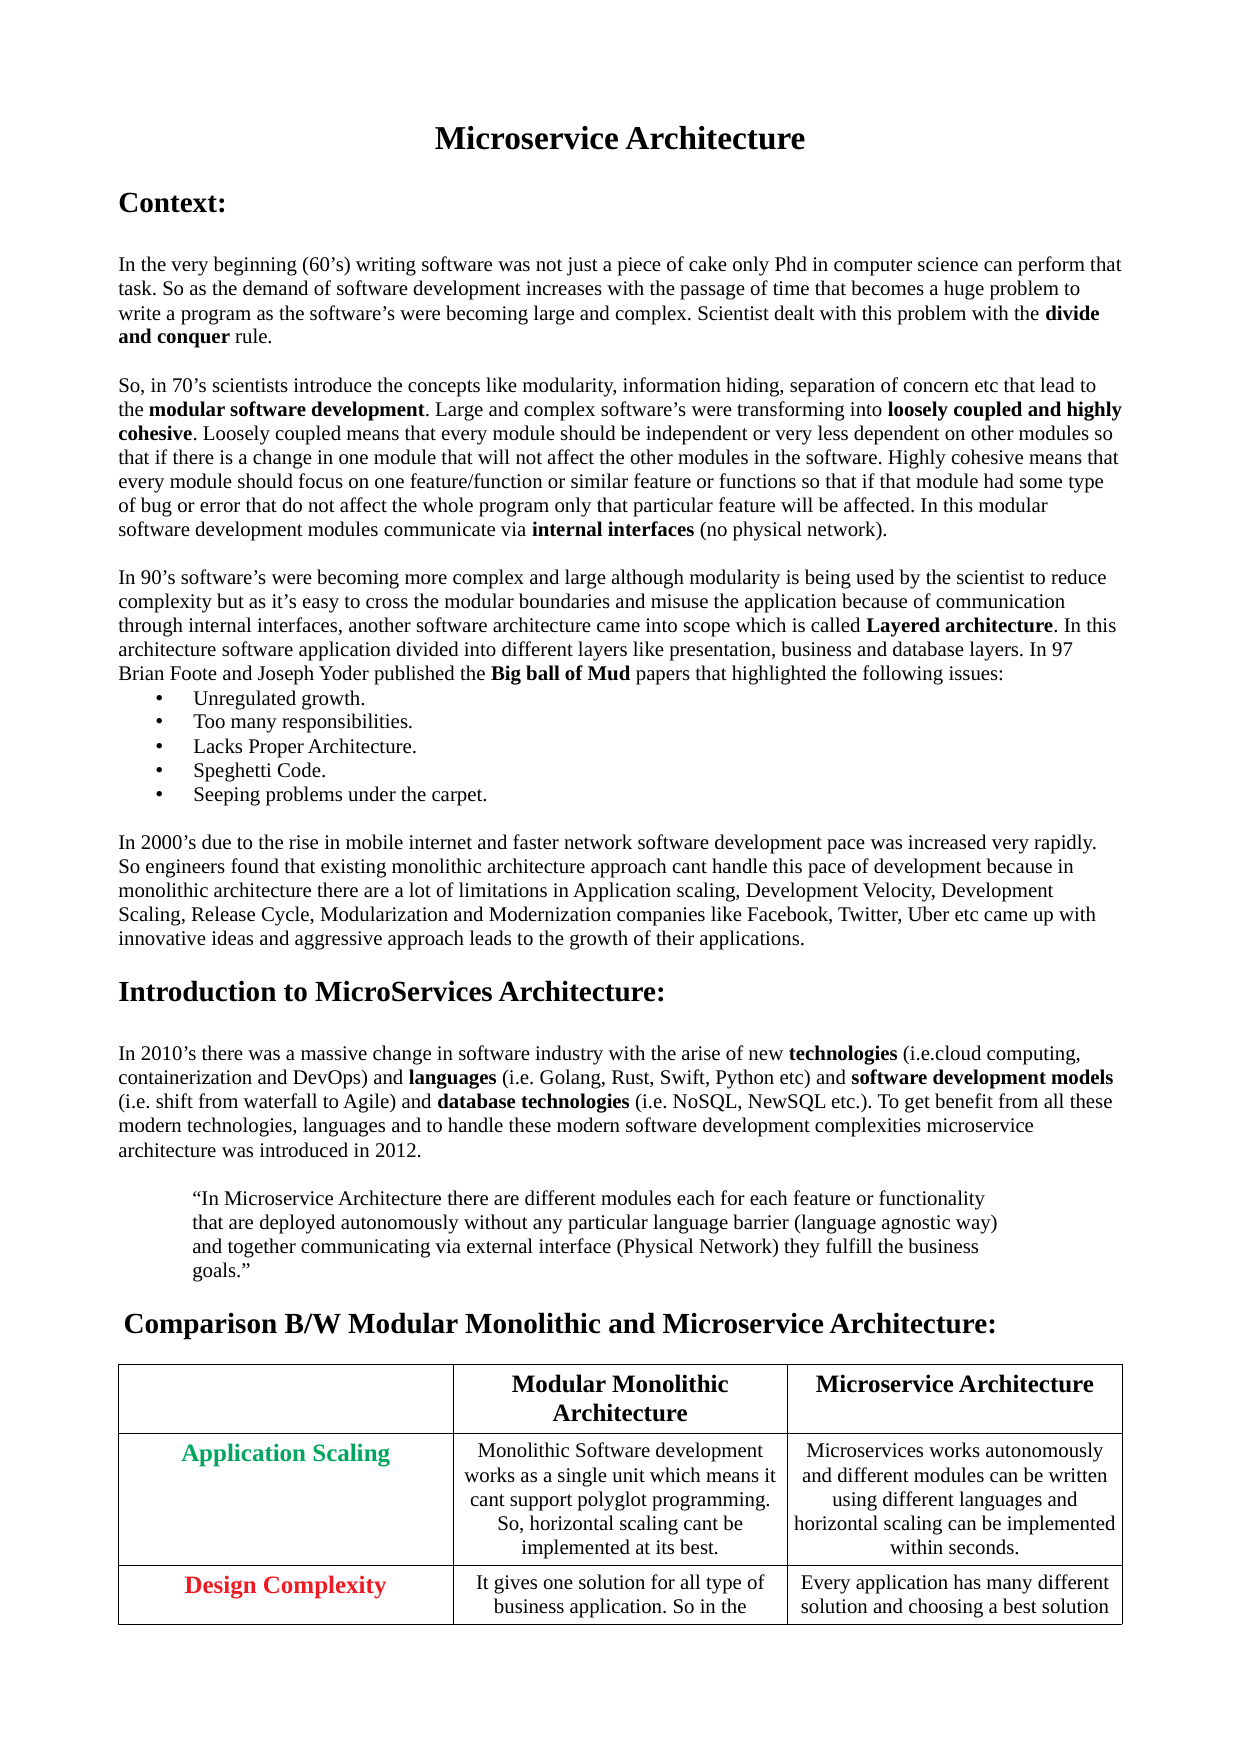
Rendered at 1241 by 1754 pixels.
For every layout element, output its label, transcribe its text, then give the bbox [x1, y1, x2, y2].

list Speghetti Code. [156, 758, 1122, 782]
table_cell It gives one solution for all type of business application. So in the [454, 1566, 787, 1624]
table_header Microservice Architecture [788, 1365, 1122, 1433]
table_cell Application Scaling [119, 1434, 453, 1564]
table_cell Every application has many different solution and choosing a best solution [788, 1566, 1122, 1624]
text Context: [118, 185, 1122, 219]
list Unregulated growth. [156, 685, 1122, 709]
text Introduction to MicroServices Architecture: [118, 974, 1122, 1008]
text Microservice Architecture [118, 118, 1122, 156]
text and together communicating via external interface (Physical Network) they fulfill the business [118, 1234, 1122, 1258]
text In the very beginning (60’s) writing software was not just a piece of cake only Phd in computer science can perform that task. So as the demand of software development increases with the passage of time that becomes a huge problem to write a program as the software’s were becoming large and complex. Scientist dealt with this problem with the divide and conquer rule. [118, 252, 1122, 348]
table_cell Monolithic Software development works as a single unit which means it cant support polyglot programming. So, horizontal scaling cant be implemented at its best. [454, 1434, 787, 1564]
table_header [119, 1365, 453, 1433]
table_cell Microservices works autonomously and different modules can be written using different languages and horizontal scaling can be implemented within seconds. [788, 1434, 1122, 1564]
text “In Microservice Architecture there are different modules each for each feature or functionality [118, 1186, 1122, 1210]
text In 2010’s there was a massive change in software industry with the arise of new technologies (i.e.cloud computing, containerization and DevOps) and languages (i.e. Golang, Rust, Swift, Python etc) and software development models (i.e. shift from waterfall to Agile) and database technologies (i.e. NoSQL, NewSQL etc.). To get benefit from all these modern technologies, languages and to handle these modern software development complexities microservice architecture was introduced in 2012. [118, 1041, 1122, 1162]
list Too many responsibilities. [156, 709, 1122, 733]
text So, in 70’s scientists introduce the concepts like modularity, information hiding, separation of concern etc that lead to the modular software development. Large and complex software’s were transforming into loosely coupled and highly cohesive. Loosely coupled means that every module should be independent or very less dependent on other modules so that if there is a change in one module that will not affect the other modules in the software. Highly cohesive means that every module should focus on one feature/function or similar feature or functions so that if that module had some type of bug or error that do not affect the whole program only that particular feature will be affected. In this modular software development modules communicate via internal interfaces (no physical network). [118, 373, 1122, 541]
list Seeping problems under the carpet. [156, 782, 1122, 806]
text that are deployed autonomously without any particular language barrier (language agnostic way) [118, 1210, 1122, 1234]
text Comparison B/W Modular Monolithic and Microservice Architecture: [118, 1306, 1122, 1339]
text In 90’s software’s were becoming more complex and large although modularity is being used by the scientist to reduce complexity but as it’s easy to cross the modular boundaries and misuse the application because of communication through internal interfaces, another software architecture came into scope which is called Layered architecture. In this architecture software application divided into different layers like presentation, business and database layers. In 97 Brian Foote and Joseph Yoder published the Big ball of Mud papers that highlighted the following issues: [118, 565, 1122, 685]
table_header Modular Monolithic Architecture [454, 1365, 787, 1433]
list Lacks Proper Architecture. [156, 733, 1122, 758]
text goals.” [118, 1258, 1122, 1282]
text In 2000’s due to the rise in mobile internet and faster network software development pace was increased very rapidly. So engineers found that existing monolithic architecture approach cant handle this pace of development because in monolithic architecture there are a lot of limitations in Application scaling, Development Velocity, Development Scaling, Release Cycle, Modularization and Modernization companies like Facebook, Twitter, Uber etc came up with innovative ideas and aggressive approach leads to the growth of their applications. [118, 830, 1122, 950]
table_cell Design Complexity [119, 1566, 453, 1624]
